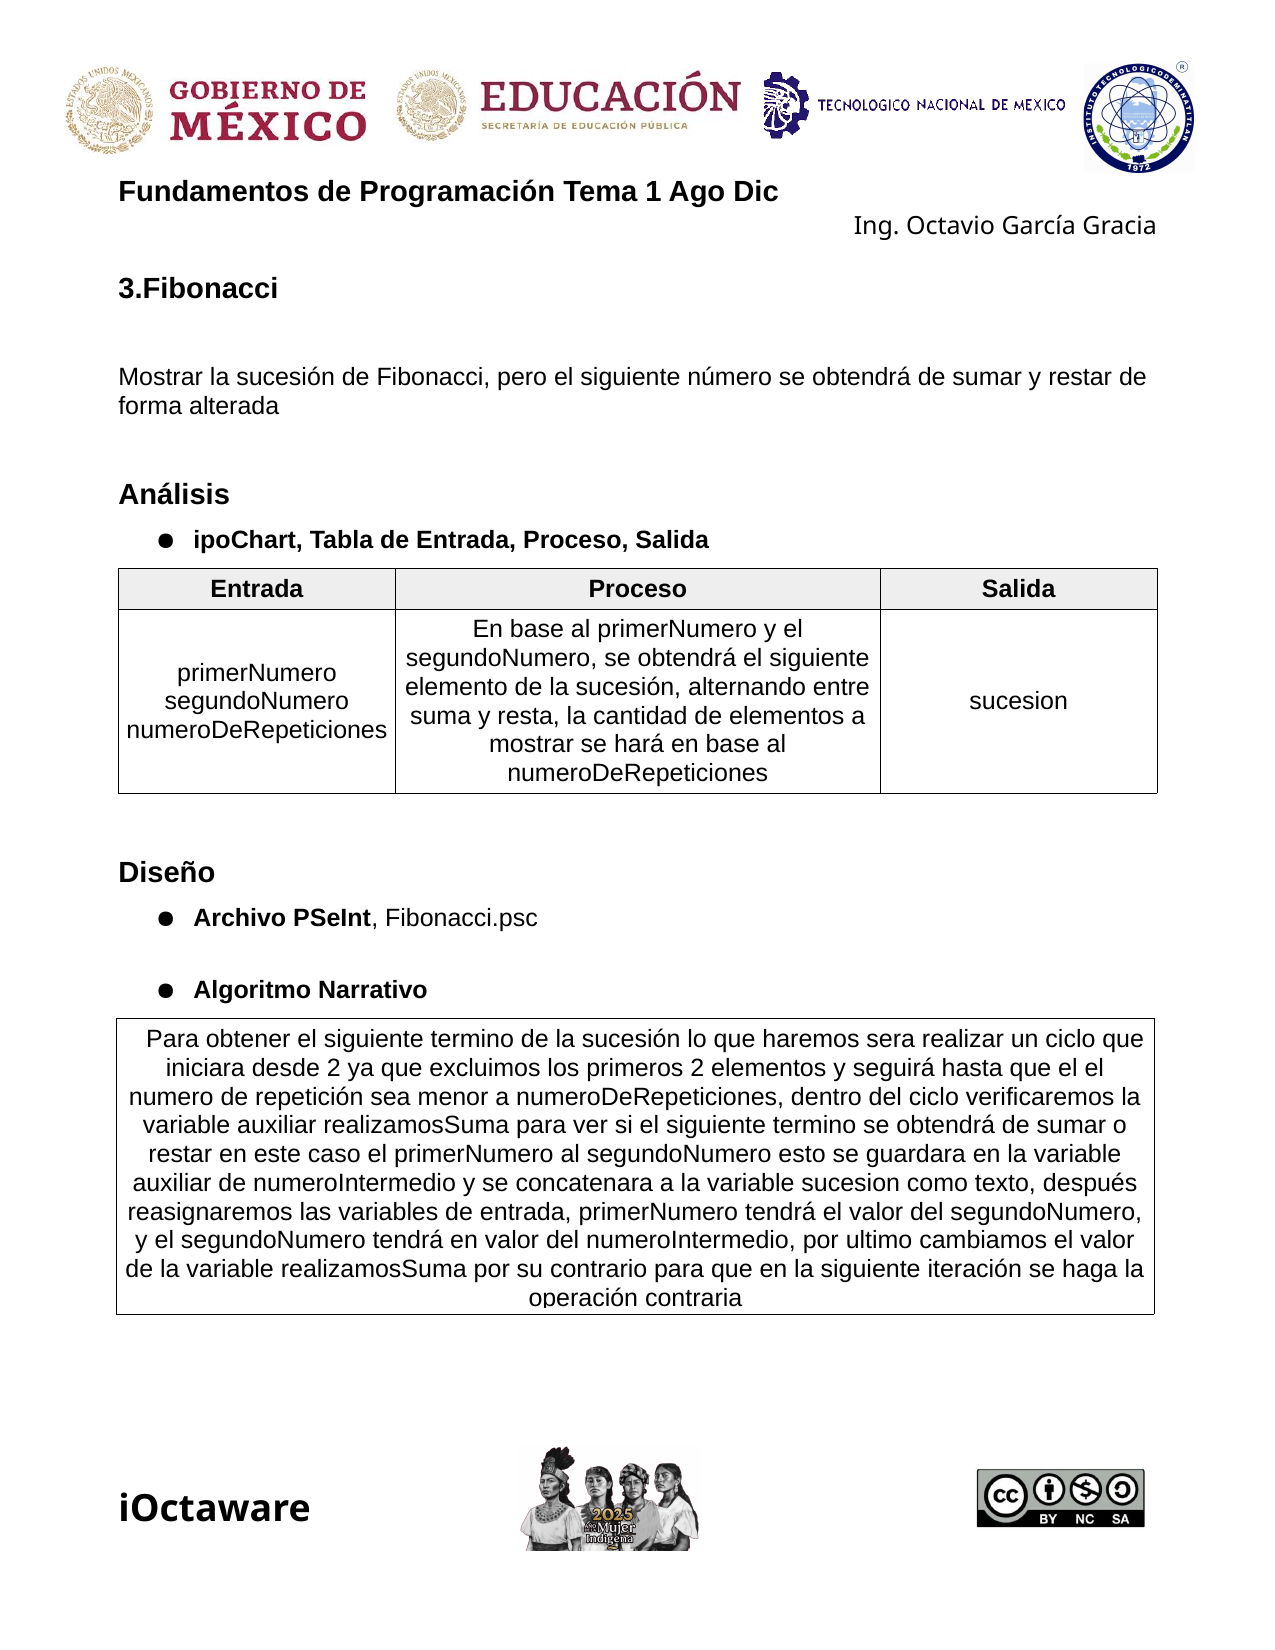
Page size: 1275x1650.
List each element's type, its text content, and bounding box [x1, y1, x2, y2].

picture [515, 1446, 702, 1551]
list Archivo PSeInt, Fibonacci.psc [156, 903, 1157, 932]
text Análisis [118, 477, 1157, 511]
table_header Entrada [119, 569, 395, 609]
table_cell primerNumero segundoNumero numeroDeRepeticiones [119, 610, 395, 793]
table_cell sucesion [881, 610, 1157, 793]
text Diseño [118, 855, 1157, 889]
list Algoritmo Narrativo [156, 975, 1157, 1004]
picture [974, 1467, 1147, 1530]
picture [392, 67, 741, 143]
table_header Proceso [396, 569, 880, 609]
picture [1083, 61, 1194, 173]
table_header Para obtener el siguiente termino de la sucesión lo que haremos sera realizar un ciclo que iniciara desde 2 ya que excluimos los primeros 2 elementos y seguirá hasta que el el numero de repetición sea menor a numeroDeRepeticiones, dentro del ciclo verificaremos la variable auxiliar realizamosSuma para ver si el siguiente termino se obtendrá de sumar o restar en este caso el primerNumero al segundoNumero esto se guardara en la variable auxiliar de numeroIntermedio y se concatenara a la variable sucesion como texto, después reasignaremos las variables de entrada, primerNumero tendrá el valor del segundoNumero, y el segundoNumero tendrá en valor del numeroIntermedio, por ultimo cambiamos el valor de la variable realizamosSuma por su contrario para que en la siguiente iteración se haga la operación contraria [117, 1019, 1154, 1313]
list ipoChart, Tabla de Entrada, Proceso, Salida [156, 525, 1157, 554]
text Mostrar la sucesión de Fibonacci, pero el siguiente número se obtendrá de sumar y restar de forma alterada [118, 362, 1157, 420]
picture [65, 66, 366, 154]
table_header Salida [881, 569, 1157, 609]
picture [762, 68, 1073, 142]
table_cell En base al primerNumero y el segundoNumero, se obtendrá el siguiente elemento de la sucesión, alternando entre suma y resta, la cantidad de elementos a mostrar se hará en base al numeroDeRepeticiones [396, 610, 880, 793]
text 3.Fibonacci [118, 271, 1157, 305]
